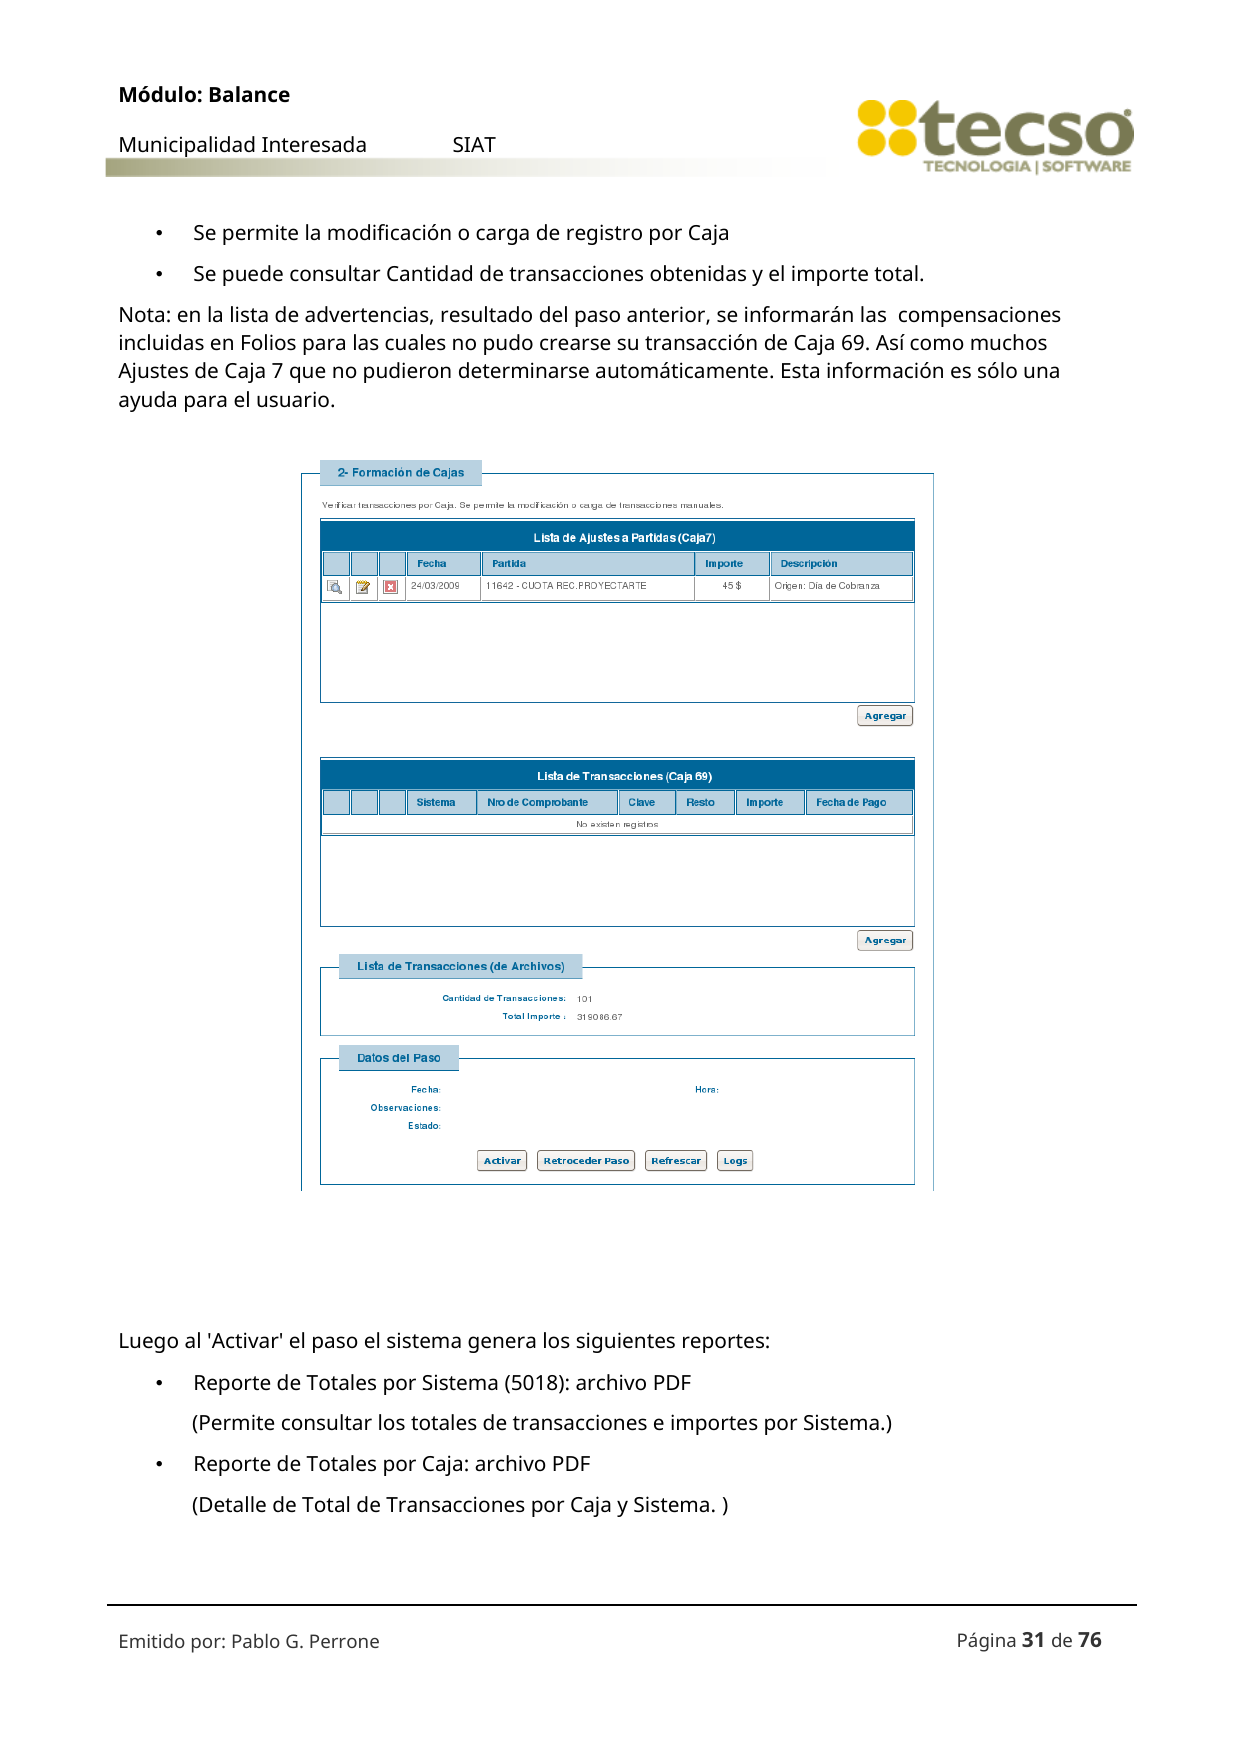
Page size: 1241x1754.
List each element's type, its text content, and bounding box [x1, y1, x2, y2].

text Nota: en la lista de advertencias, resultado del paso anterior, se informarán las compensaciones incluidas en Folios para las cuales no pudo crearse su transacción de Caja 69. Así como muchos Ajustes de Caja 7 que no pudieron determinarse automáticamente. Esta información es sólo una ayuda para el usuario. [118, 300, 1122, 413]
text (Permite consultar los totales de transacciones e importes por Sistema.) [118, 1408, 1122, 1437]
text Luego al 'Activar' el paso el sistema genera los siguientes reportes: [118, 1327, 1122, 1355]
picture [105, 100, 1134, 177]
list Reporte de Totales por Caja: archivo PDF [156, 1449, 1122, 1478]
list Se puede consultar Cantidad de transacciones obtenidas y el importe total. [156, 259, 1122, 287]
picture [288, 448, 952, 1206]
text (Detalle de Total de Transacciones por Caja y Sistema. ) [118, 1490, 1122, 1519]
list Reporte de Totales por Sistema (5018): archivo PDF [156, 1368, 1122, 1396]
list Se permite la modificación o carga de registro por Caja [156, 218, 1122, 246]
